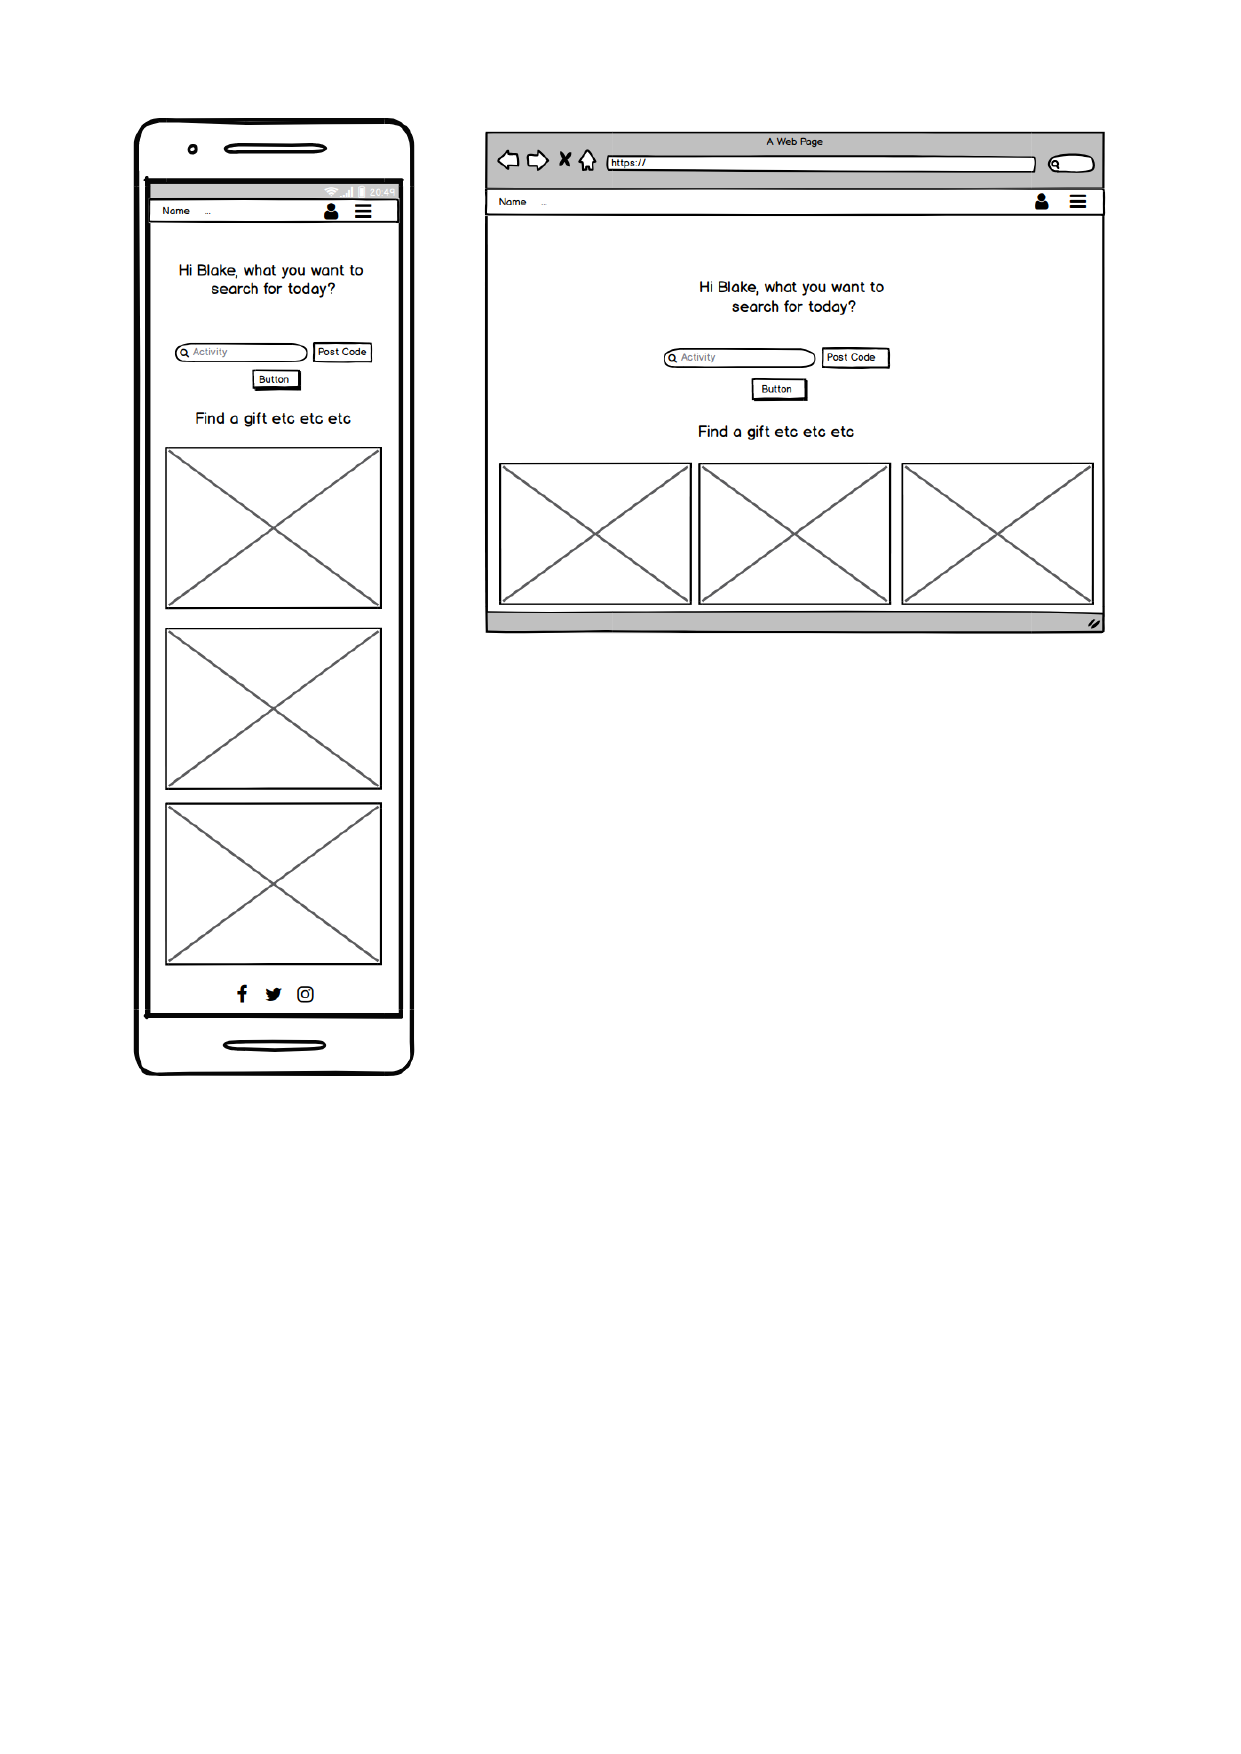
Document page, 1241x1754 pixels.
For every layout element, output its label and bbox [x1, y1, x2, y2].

picture [118, 118, 1123, 1076]
